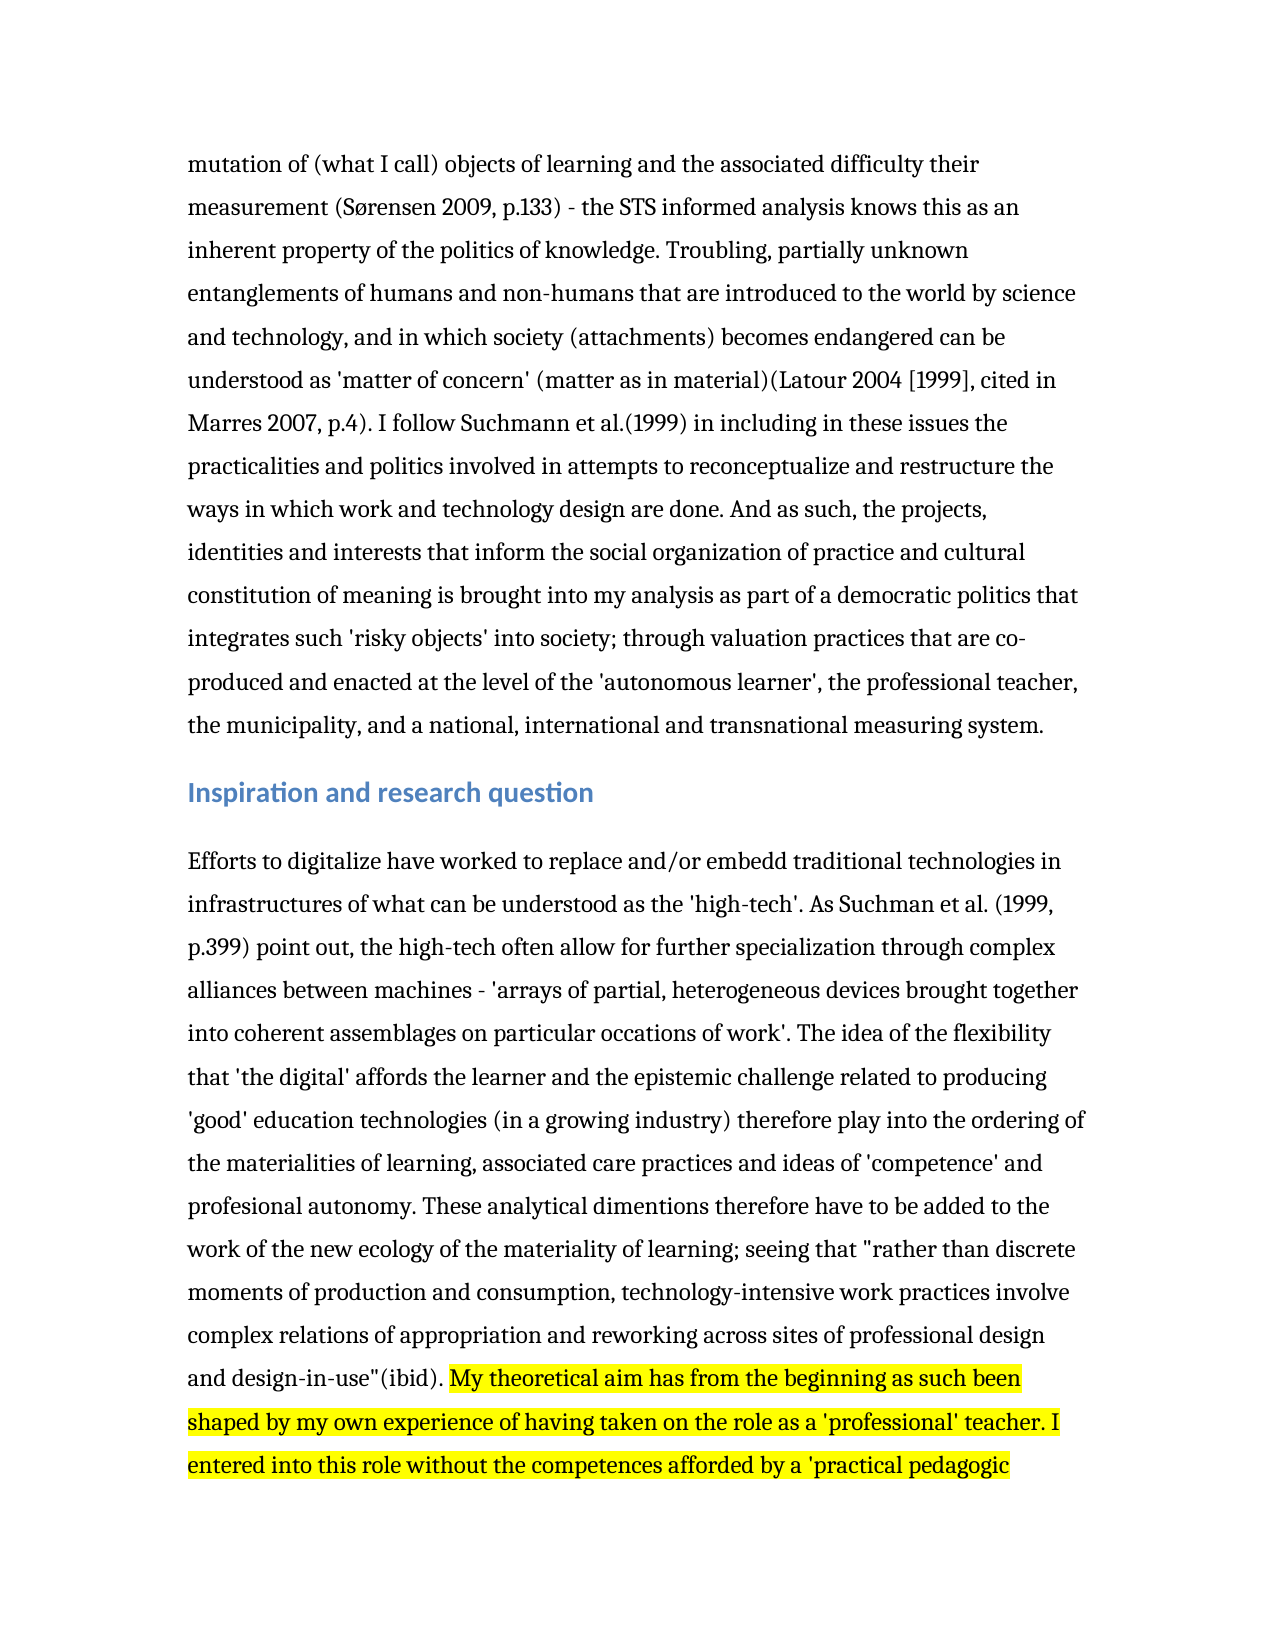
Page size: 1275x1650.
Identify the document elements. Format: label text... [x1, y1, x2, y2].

subtitle Inspiration and research question [187, 774, 1087, 810]
text mutation of (what I call) objects of learning and the associated difficulty their measurement (Sørensen 2009, p.133) - the STS informed analysis knows this as an inherent property of the politics of knowledge. Troubling, partially unknown entanglements of humans and non-humans that are introduced to the world by science and technology, and in which society (attachments) becomes endangered can be understood as 'matter of concern' (matter as in material)(Latour 2004 [1999], cited in Marres 2007, p.4). I follow Suchmann et al.(1999) in including in these issues the practicalities and politics involved in attempts to reconceptualize and restructure the ways in which work and technology design are done. And as such, the projects, identities and interests that inform the social organization of practice and cultural constitution of meaning is brought into my analysis as part of a democratic politics that integrates such 'risky objects' into society; through valuation practices that are co-produced and enacted at the level of the 'autonomous learner', the professional teacher, the municipality, and a national, international and transnational measuring system. [187, 150, 1087, 739]
text Efforts to digitalize have worked to replace and/or embedd traditional technologies in infrastructures of what can be understood as the 'high-tech'. As Suchman et al. (1999, p.399) point out, the high-tech often allow for further specialization through complex alliances between machines - 'arrays of partial, heterogeneous devices brought together into coherent assemblages on particular occations of work'. The idea of the flexibility that 'the digital' affords the learner and the epistemic challenge related to producing 'good' education technologies (in a growing industry) therefore play into the ordering of the materialities of learning, associated care practices and ideas of 'competence' and profesional autonomy. These analytical dimentions therefore have to be added to the work of the new ecology of the materiality of learning; seeing that "rather than discrete moments of production and consumption, technology-intensive work practices involve complex relations of appropriation and reworking across sites of professional design and design-in-use"(ibid). My theoretical aim has from the beginning as such been shaped by my own experience of having taken on the role as a 'professional' teacher. I entered into this role without the competences afforded by a 'practical pedagogic [187, 847, 1087, 1479]
